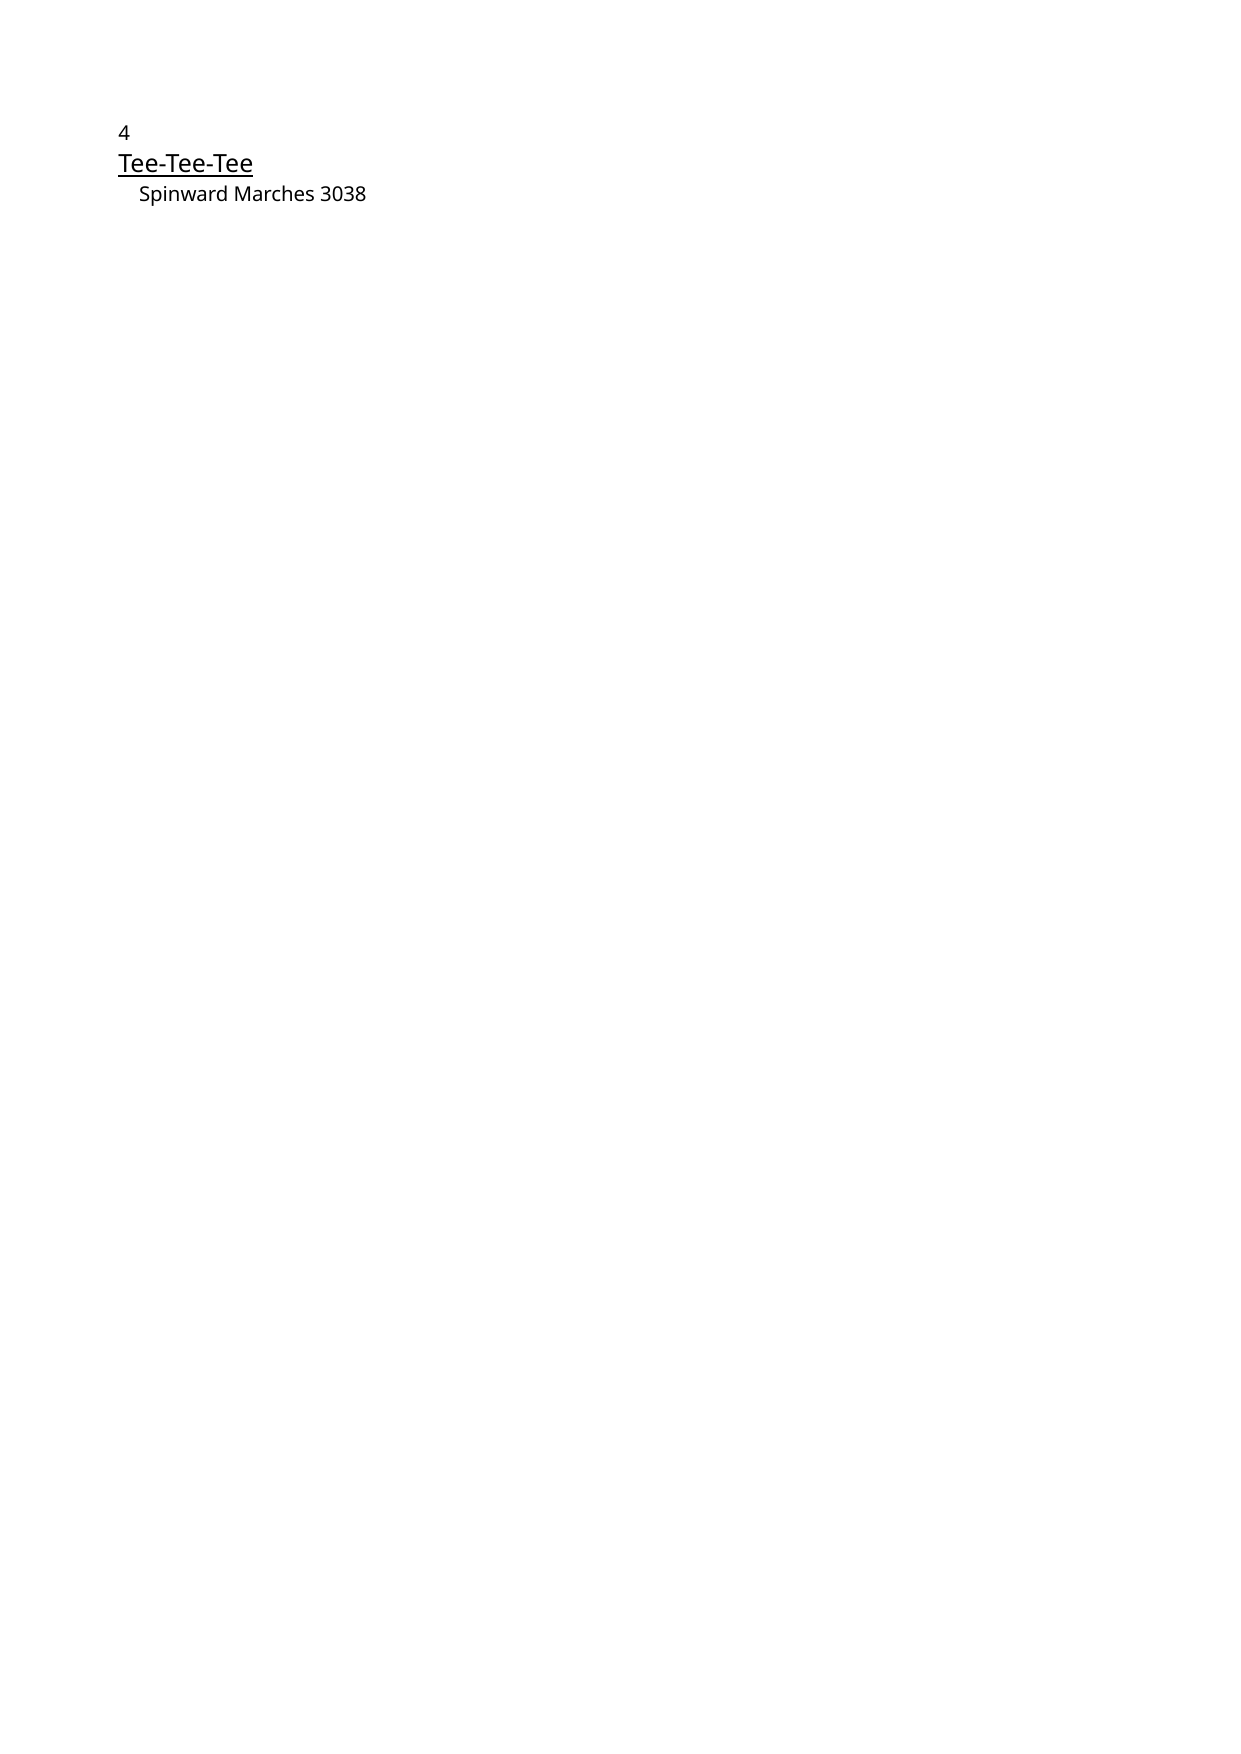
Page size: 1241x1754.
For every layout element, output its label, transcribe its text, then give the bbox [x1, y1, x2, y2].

text Spinward Marches 3038 [139, 180, 1122, 208]
text 4 [118, 118, 1122, 146]
text Tee-Tee-Tee [118, 146, 1122, 180]
